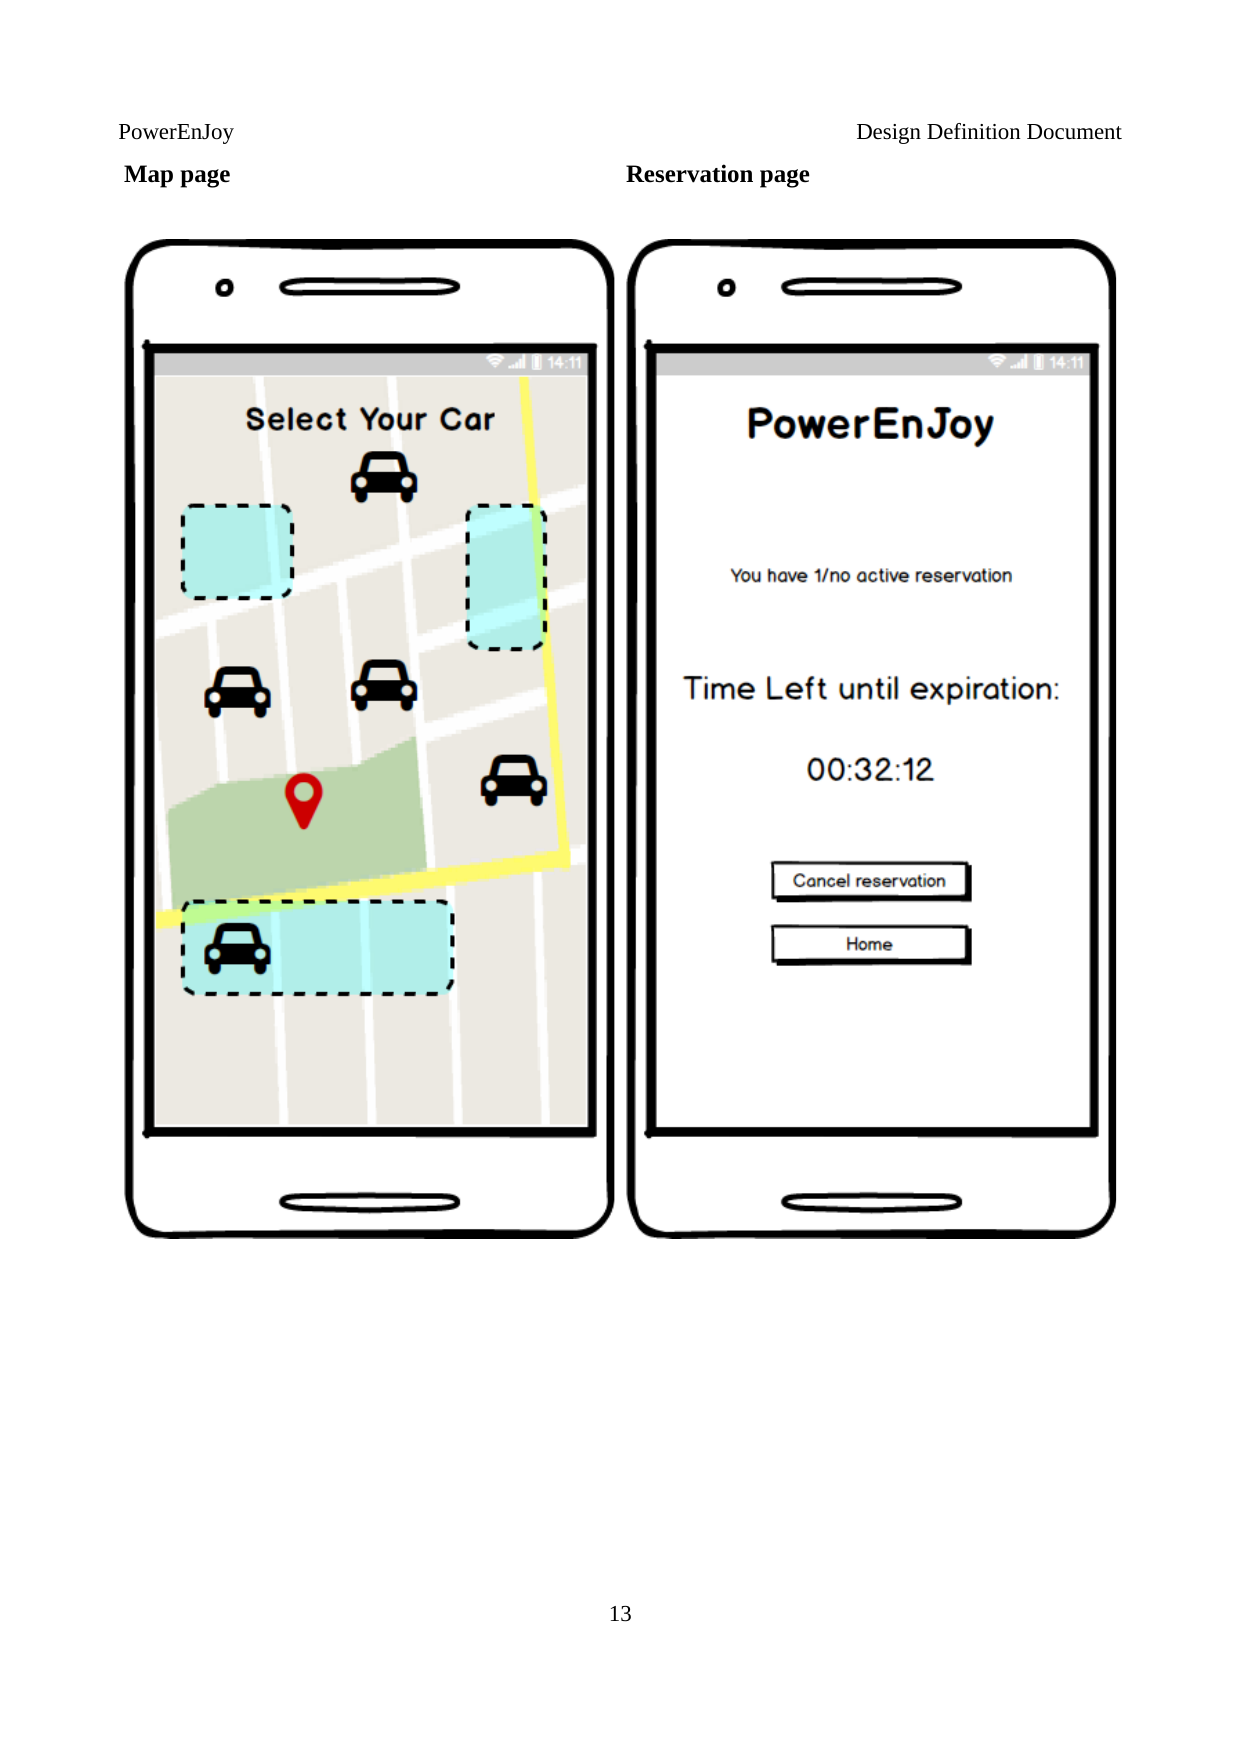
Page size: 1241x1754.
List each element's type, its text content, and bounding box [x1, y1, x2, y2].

table_cell [620, 234, 1122, 1244]
picture [625, 239, 1117, 1239]
table_header Reservation page [620, 154, 1122, 194]
picture [123, 239, 615, 1239]
table_cell [118, 194, 620, 234]
table_header Map page [118, 154, 620, 194]
table_cell [620, 194, 1122, 234]
table_cell [118, 234, 620, 1244]
